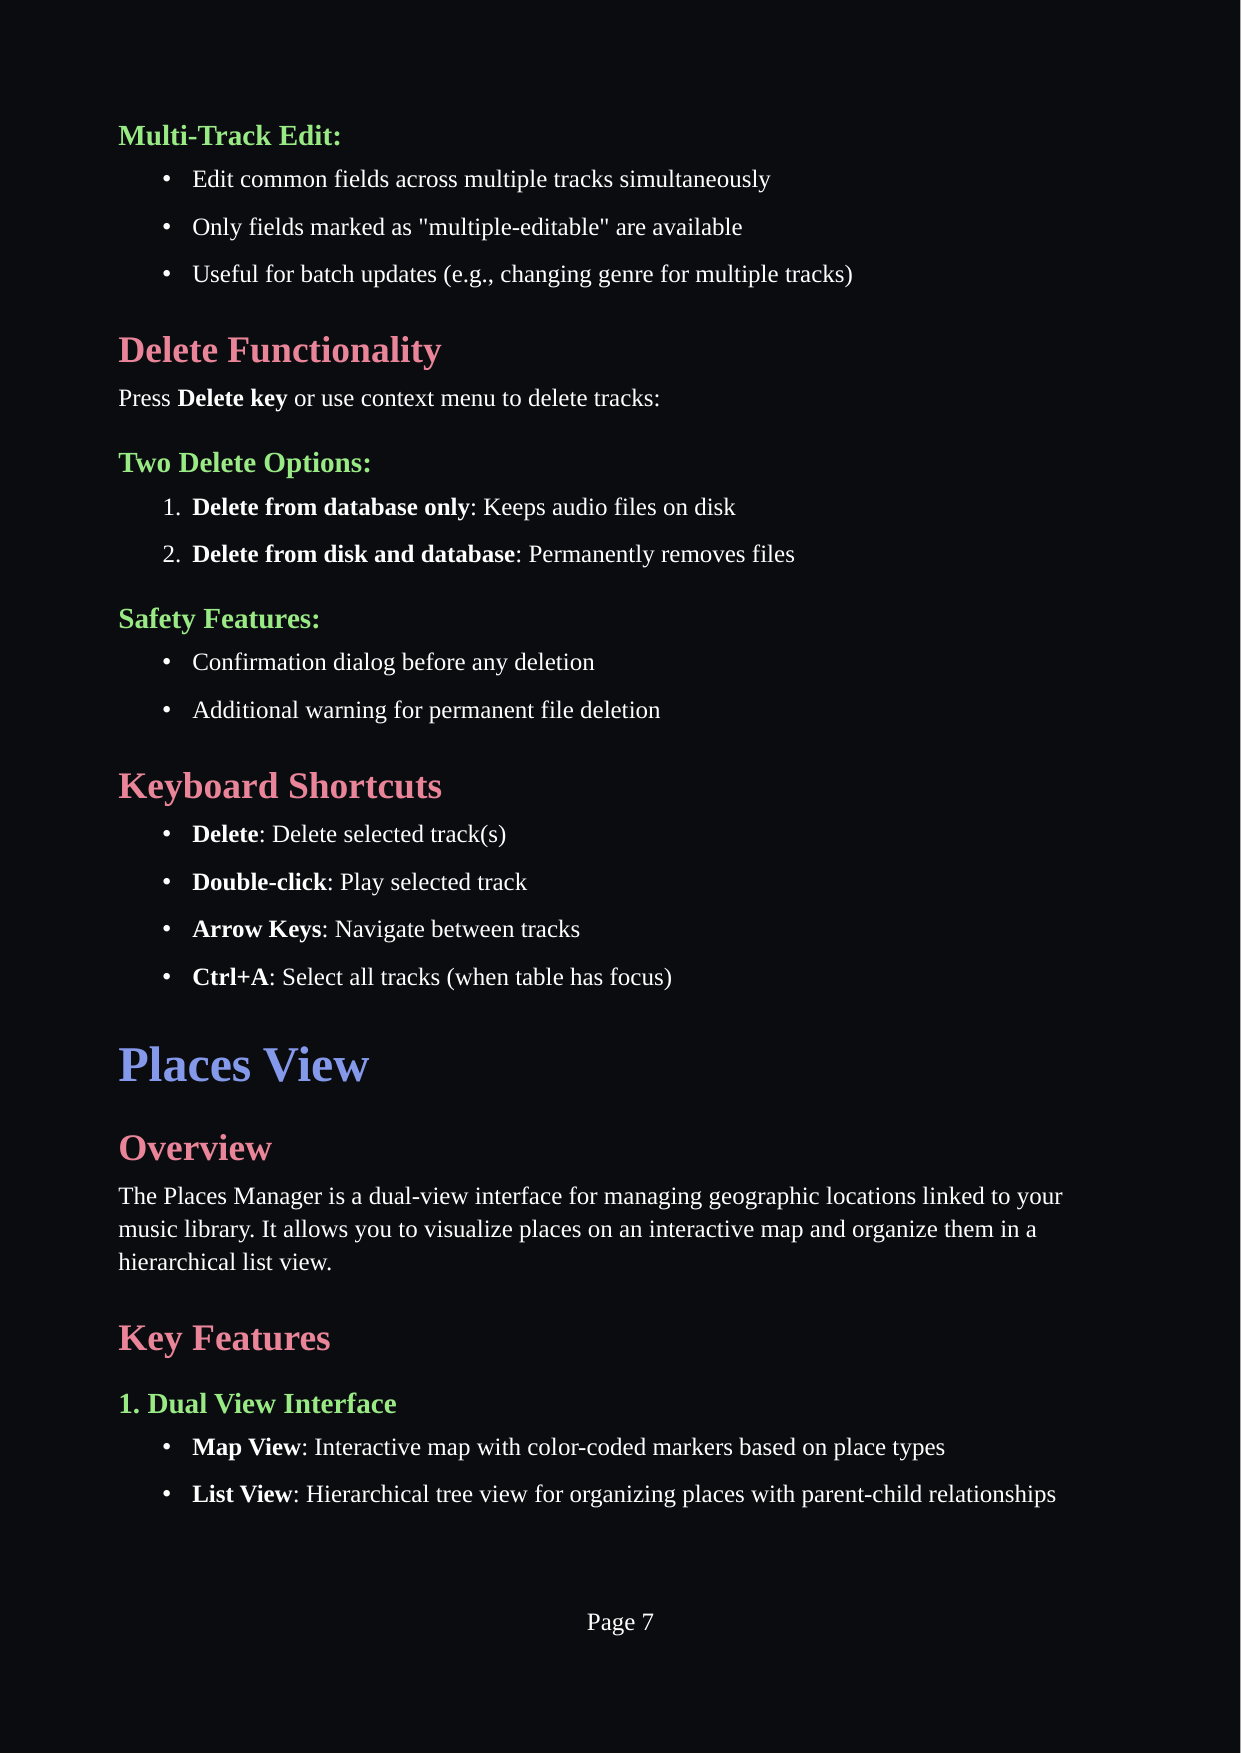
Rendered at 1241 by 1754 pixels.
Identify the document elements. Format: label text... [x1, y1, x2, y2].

subtitle Multi-Track Edit: [118, 118, 1122, 152]
list Additional warning for permanent file deletion [162, 695, 1122, 724]
subtitle Two Delete Options: [118, 446, 1122, 479]
list Delete from database only: Keeps audio files on disk [162, 492, 1122, 520]
list List View: Hierarchical tree view for organizing places with parent-child relationships [162, 1479, 1122, 1508]
subtitle Places View [118, 1034, 1122, 1092]
text Press Delete key or use context menu to delete tracks: [118, 383, 1122, 412]
list Edit common fields across multiple tracks simultaneously [162, 164, 1122, 193]
list Confirmation dialog before any deletion [162, 647, 1122, 676]
list Delete: Delete selected track(s) [162, 819, 1122, 848]
subtitle Key Features [118, 1316, 1122, 1359]
list Arrow Keys: Navigate between tracks [162, 914, 1122, 943]
subtitle Delete Functionality [118, 328, 1122, 371]
list Ctrl+A: Select all tracks (when table has focus) [162, 962, 1122, 991]
subtitle Keyboard Shortcuts [118, 763, 1122, 807]
list Delete from disk and database: Permanently removes files [162, 539, 1122, 568]
list Double-click: Play selected track [162, 867, 1122, 896]
list Useful for batch updates (e.g., changing genre for multiple tracks) [162, 259, 1122, 288]
subtitle 1. Dual View Interface [118, 1386, 1122, 1419]
list Map View: Interactive map with color-coded markers based on place types [162, 1432, 1122, 1461]
text The Places Manager is a dual-view interface for managing geographic locations linked to your music library. It allows you to visualize places on an interactive map and organize them in a hierarchical list view. [118, 1181, 1122, 1276]
list Only fields marked as "multiple-editable" are available [162, 212, 1122, 241]
subtitle Overview [118, 1125, 1122, 1168]
subtitle Safety Features: [118, 601, 1122, 635]
